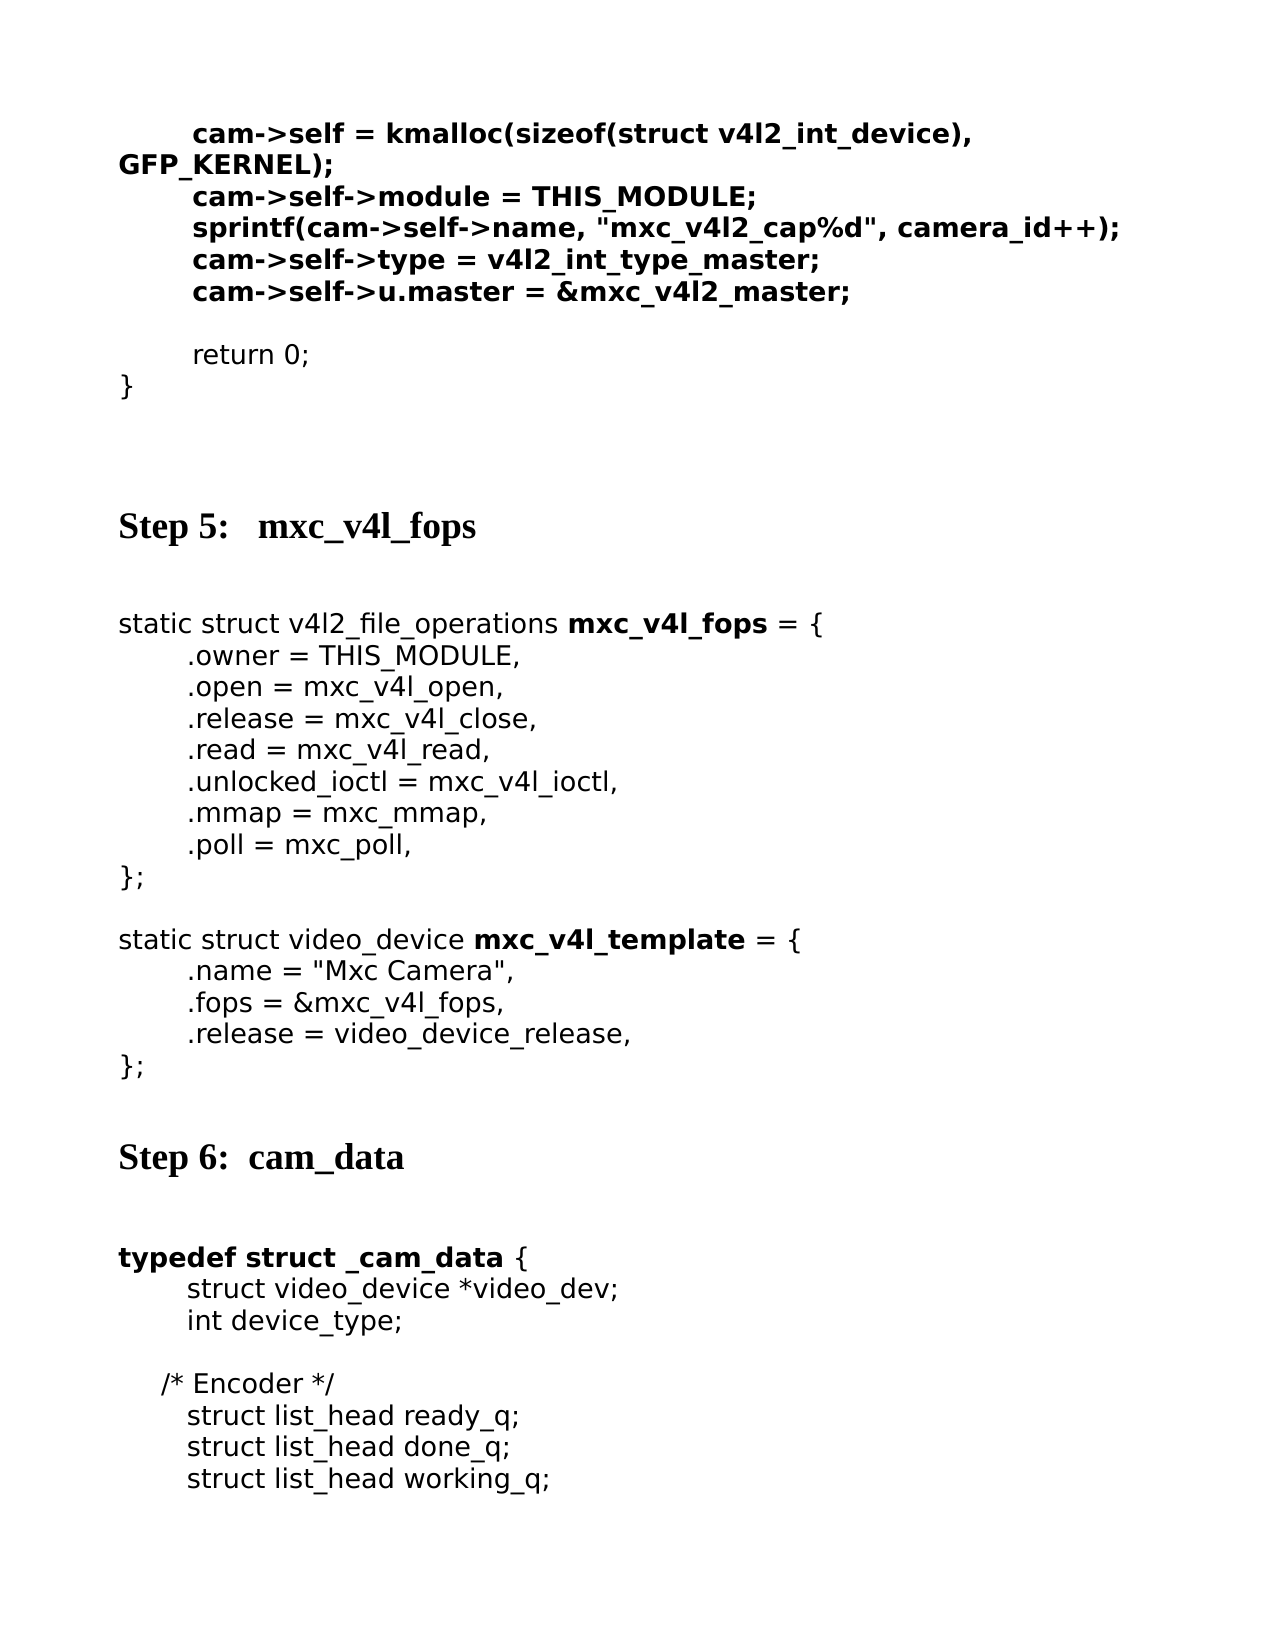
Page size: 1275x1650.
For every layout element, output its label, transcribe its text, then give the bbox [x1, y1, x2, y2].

text .poll = mxc_poll, [118, 829, 1157, 861]
text .name = "Mxc Camera", [118, 956, 1157, 987]
text .release = mxc_v4l_close, [118, 703, 1157, 734]
text .open = mxc_v4l_open, [118, 671, 1157, 703]
text cam->self = kmalloc(sizeof(struct v4l2_int_device), GFP_KERNEL); [118, 118, 1157, 181]
text static struct video_device mxc_v4l_template = { [118, 924, 1157, 956]
text struct list_head ready_q; [118, 1400, 1157, 1432]
text cam->self->module = THIS_MODULE; [118, 181, 1157, 213]
text struct list_head working_q; [118, 1463, 1157, 1495]
text .fops = &mxc_v4l_fops, [118, 987, 1157, 1019]
text /* Encoder */ [118, 1368, 1157, 1400]
text .owner = THIS_MODULE, [118, 640, 1157, 671]
text typedef struct _cam_data { [118, 1242, 1157, 1274]
subtitle Step 6: cam_data [118, 1134, 1157, 1177]
text }; [118, 1050, 1157, 1082]
text .read = mxc_v4l_read, [118, 734, 1157, 766]
text return 0; [118, 339, 1157, 371]
text int device_type; [118, 1305, 1157, 1337]
text struct list_head done_q; [118, 1432, 1157, 1463]
text struct video_device *video_dev; [118, 1274, 1157, 1305]
text .mmap = mxc_mmap, [118, 798, 1157, 829]
text sprintf(cam->self->name, "mxc_v4l2_cap%d", camera_id++); [118, 213, 1157, 244]
subtitle Step 5: mxc_v4l_fops [118, 504, 1157, 547]
text cam->self->u.master = &mxc_v4l2_master; [118, 276, 1157, 307]
text static struct v4l2_file_operations mxc_v4l_fops = { [118, 608, 1157, 640]
text } [118, 371, 1157, 402]
text .unlocked_ioctl = mxc_v4l_ioctl, [118, 766, 1157, 798]
text .release = video_device_release, [118, 1019, 1157, 1050]
text }; [118, 861, 1157, 892]
text cam->self->type = v4l2_int_type_master; [118, 244, 1157, 276]
